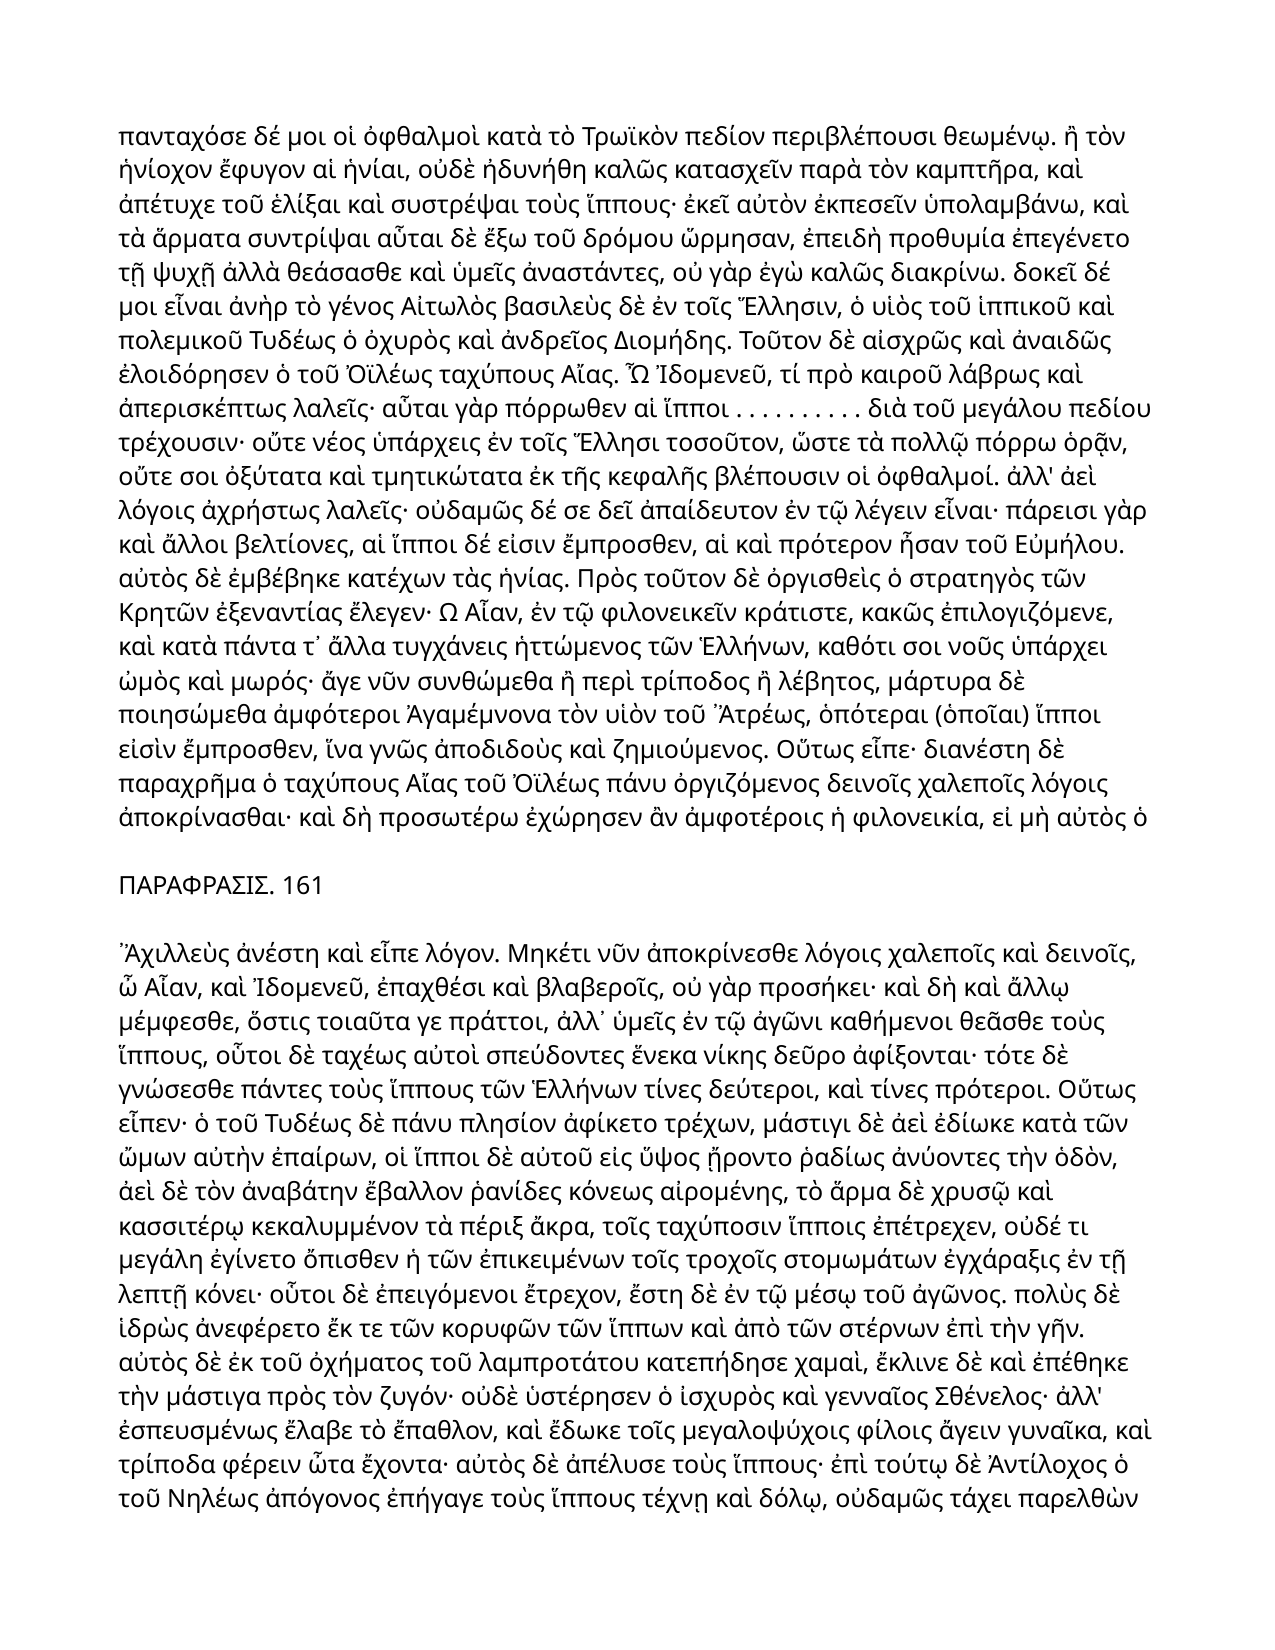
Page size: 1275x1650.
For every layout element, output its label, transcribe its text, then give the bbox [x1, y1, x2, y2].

text ᾿Ἀχιλλεὺς ἀνέστη καὶ εἶπε λόγον. Μηκέτι νῦν ἀποκρίνεσθε λόγοις χαλεποῖς καὶ δεινοῖς, ὦ Αἶαν, καὶ Ἰδομενεῦ, ἐπαχθέσι καὶ βλαβεροῖς, οὐ γὰρ προσήκει· καὶ δὴ καὶ ἄλλῳ μέμφεσθε, ὅστις τοιαῦτα γε πράττοι, ἀλλ᾽ ὑμεῖς ἐν τῷ ἀγῶνι καθήμενοι θεᾶσθε τοὺς ἵππους, οὗτοι δὲ ταχέως αὐτοὶ σπεύδοντες ἕνεκα νίκης δεῦρο ἀφίξονται· τότε δὲ γνώσεσθε πάντες τοὺς ἵππους τῶν Ἑλλήνων τίνες δεύτεροι, καὶ τίνες πρότεροι. Οὕτως εἶπεν· ὁ τοῦ Τυδέως δὲ πάνυ πλησίον ἀφίκετο τρέχων, μάστιγι δὲ ἀεὶ ἐδίωκε κατὰ τῶν ὤμων αὐτὴν ἐπαίρων, οἱ ἵπποι δὲ αὐτοῦ εἰς ὕψος ᾔροντο ῥαδίως ἀνύοντες τὴν ὁδὸν, ἀεὶ δὲ τὸν ἀναβάτην ἔβαλλον ῥανίδες κόνεως αἰρομένης, τὸ ἅρμα δὲ χρυσῷ καὶ κασσιτέρῳ κεκαλυμμένον τὰ πέριξ ἄκρα, τοῖς ταχύποσιν ἵπποις ἐπέτρεχεν, οὐδέ τι μεγάλη ἐγίνετο ὄπισθεν ἡ τῶν ἐπικειμένων τοῖς τροχοῖς στομωμάτων ἐγχάραξις ἐν τῇ λεπτῇ κόνει· οὗτοι δὲ ἐπειγόμενοι ἔτρεχον, ἔστη δὲ ἐν τῷ μέσῳ τοῦ ἀγῶνος. πολὺς δὲ ἱδρὼς ἀνεφέρετο ἔκ τε τῶν κορυφῶν τῶν ἵππων καὶ ἀπὸ τῶν στέρνων ἐπὶ τὴν γῆν. αὐτὸς δὲ ἐκ τοῦ ὀχήματος τοῦ λαμπροτάτου κατεπήδησε χαμαὶ, ἔκλινε δὲ καὶ ἐπέθηκε τὴν μάστιγα πρὸς τὸν ζυγόν· οὐδὲ ὑστέρησεν ὁ ἰσχυρὸς καὶ γενναῖος Σθένελος· ἀλλ' ἐσπευσμένως ἔλαβε τὸ ἔπαθλον, καὶ ἔδωκε τοῖς μεγαλοψύχοις φίλοις ἄγειν γυναῖκα, καὶ τρίποδα φέρειν ὦτα ἔχοντα· αὐτὸς δὲ ἀπέλυσε τοὺς ἵππους· ἐπὶ τούτῳ δὲ Ἀντίλοχος ὁ τοῦ Νηλέως ἀπόγονος ἐπήγαγε τοὺς ἵππους τέχνῃ καὶ δόλῳ, οὐδαμῶς τάχει παρελθὼν [118, 936, 1157, 1515]
text ΠΑΡΑΦΡΑΣΙΣ. 161 [118, 867, 1157, 902]
text πανταχόσε δέ μοι οἱ ὀφθαλμοὶ κατὰ τὸ Τρωϊκὸν πεδίον περιβλέπουσι θεωμένῳ. ἢ τὸν ἡνίοχον ἔφυγον αἱ ἡνίαι, οὐδὲ ἠδυνήθη καλῶς κατασχεῖν παρὰ τὸν καμπτῆρα, καὶ ἀπέτυχε τοῦ ἑλίξαι καὶ συστρέψαι τοὺς ἵππους· ἐκεῖ αὐτὸν ἐκπεσεῖν ὑπολαμβάνω, καὶ τὰ ἅρματα συντρίψαι αὗται δὲ ἔξω τοῦ δρόμου ὥρμησαν, ἐπειδὴ προθυμία ἐπεγένετο τῇ ψυχῇ ἀλλὰ θεάσασθε καὶ ὑμεῖς ἀναστάντες, οὐ γὰρ ἐγὼ καλῶς διακρίνω. δοκεῖ δέ μοι εἶναι ἀνὴρ τὸ γένος Αἰτωλὸς βασιλεὺς δὲ ἐν τοῖς Ἕλλησιν, ὁ υἱὸς τοῦ ἱππικοῦ καὶ πολεμικοῦ Τυδέως ὁ ὀχυρὸς καὶ ἀνδρεῖος Διομήδης. Τοῦτον δὲ αἰσχρῶς καὶ ἀναιδῶς ἐλοιδόρησεν ὁ τοῦ Ὀϊλέως ταχύπους Αἴας. Ὦ Ἰδομενεῦ, τί πρὸ καιροῦ λάβρως καὶ ἀπερισκέπτως λαλεῖς· αὗται γὰρ πόρρωθεν αἱ ἵπποι . . . . . . . . . . διὰ τοῦ μεγάλου πεδίου τρέχουσιν· οὔτε νέος ὑπάρχεις ἐν τοῖς Ἕλλησι τοσοῦτον, ὥστε τὰ πολλῷ πόρρω ὁρᾷν, οὔτε σοι ὀξύτατα καὶ τμητικώτατα ἐκ τῆς κεφαλῆς βλέπουσιν οἱ ὀφθαλμοί. ἀλλ' ἀεὶ λόγοις ἀχρήστως λαλεῖς· οὐδαμῶς δέ σε δεῖ ἀπαίδευτον ἐν τῷ λέγειν εἶναι· πάρεισι γὰρ καὶ ἄλλοι βελτίονες, αἱ ἵπποι δέ εἰσιν ἔμπροσθεν, αἱ καὶ πρότερον ἦσαν τοῦ Εὐμήλου. αὐτὸς δὲ ἐμβέβηκε κατέχων τὰς ἡνίας. Πρὸς τοῦτον δὲ ὀργισθεὶς ὁ στρατηγὸς τῶν Κρητῶν ἐξεναντίας ἔλεγεν· Ω Αἶαν, ἐν τῷ φιλονεικεῖν κράτιστε, κακῶς ἐπιλογιζόμενε, καὶ κατὰ πάντα τ᾿ ἄλλα τυγχάνεις ἡττώμενος τῶν Ἑλλήνων, καθότι σοι νοῦς ὑπάρχει ὠμὸς καὶ μωρός· ἄγε νῦν συνθώμεθα ἢ περὶ τρίποδος ἢ λέβητος, μάρτυρα δὲ ποιησώμεθα ἀμφότεροι Ἀγαμέμνονα τὸν υἱὸν τοῦ ᾿Ἀτρέως, ὁπότεραι (ὁποῖαι) ἵπποι εἰσὶν ἔμπροσθεν, ἵνα γνῶς ἀποδιδοὺς καὶ ζημιούμενος. Οὕτως εἶπε· διανέστη δὲ παραχρῆμα ὁ ταχύπους Αἴας τοῦ Ὀϊλέως πάνυ ὀργιζόμενος δεινοῖς χαλεποῖς λόγοις ἀποκρίνασθαι· καὶ δὴ προσωτέρω ἐχώρησεν ἂν ἀμφοτέροις ἡ φιλονεικία, εἰ μὴ αὐτὸς ὁ [118, 118, 1157, 833]
